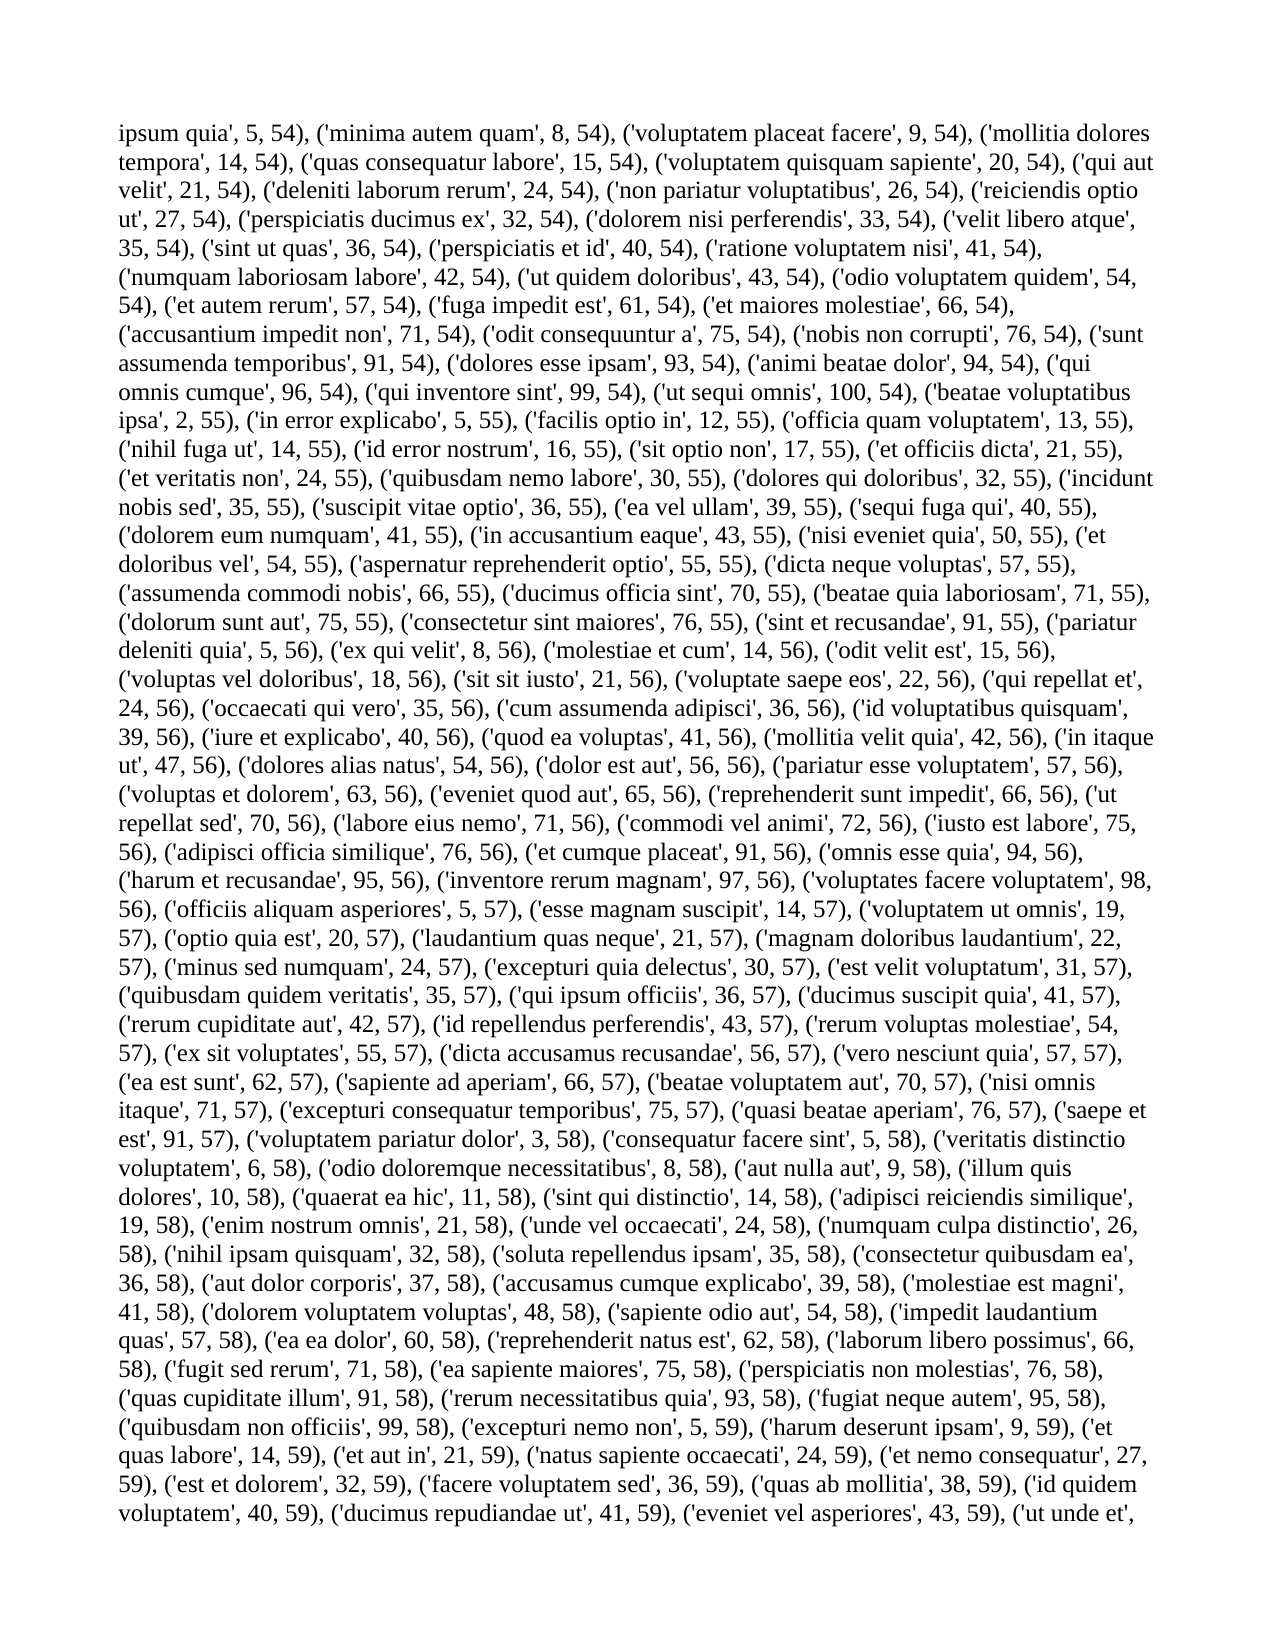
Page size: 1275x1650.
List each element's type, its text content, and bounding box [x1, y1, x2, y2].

text ipsum quia', 5, 54), ('minima autem quam', 8, 54), ('voluptatem placeat facere', 9, 54), ('mollitia dolores tempora', 14, 54), ('quas consequatur labore', 15, 54), ('voluptatem quisquam sapiente', 20, 54), ('qui aut velit', 21, 54), ('deleniti laborum rerum', 24, 54), ('non pariatur voluptatibus', 26, 54), ('reiciendis optio ut', 27, 54), ('perspiciatis ducimus ex', 32, 54), ('dolorem nisi perferendis', 33, 54), ('velit libero atque', 35, 54), ('sint ut quas', 36, 54), ('perspiciatis et id', 40, 54), ('ratione voluptatem nisi', 41, 54), ('numquam laboriosam labore', 42, 54), ('ut quidem doloribus', 43, 54), ('odio voluptatem quidem', 54, 54), ('et autem rerum', 57, 54), ('fuga impedit est', 61, 54), ('et maiores molestiae', 66, 54), ('accusantium impedit non', 71, 54), ('odit consequuntur a', 75, 54), ('nobis non corrupti', 76, 54), ('sunt assumenda temporibus', 91, 54), ('dolores esse ipsam', 93, 54), ('animi beatae dolor', 94, 54), ('qui omnis cumque', 96, 54), ('qui inventore sint', 99, 54), ('ut sequi omnis', 100, 54), ('beatae voluptatibus ipsa', 2, 55), ('in error explicabo', 5, 55), ('facilis optio in', 12, 55), ('officia quam voluptatem', 13, 55), ('nihil fuga ut', 14, 55), ('id error nostrum', 16, 55), ('sit optio non', 17, 55), ('et officiis dicta', 21, 55), ('et veritatis non', 24, 55), ('quibusdam nemo labore', 30, 55), ('dolores qui doloribus', 32, 55), ('incidunt nobis sed', 35, 55), ('suscipit vitae optio', 36, 55), ('ea vel ullam', 39, 55), ('sequi fuga qui', 40, 55), ('dolorem eum numquam', 41, 55), ('in accusantium eaque', 43, 55), ('nisi eveniet quia', 50, 55), ('et doloribus vel', 54, 55), ('aspernatur reprehenderit optio', 55, 55), ('dicta neque voluptas', 57, 55), ('assumenda commodi nobis', 66, 55), ('ducimus officia sint', 70, 55), ('beatae quia laboriosam', 71, 55), ('dolorum sunt aut', 75, 55), ('consectetur sint maiores', 76, 55), ('sint et recusandae', 91, 55), ('pariatur deleniti quia', 5, 56), ('ex qui velit', 8, 56), ('molestiae et cum', 14, 56), ('odit velit est', 15, 56), ('voluptas vel doloribus', 18, 56), ('sit sit iusto', 21, 56), ('voluptate saepe eos', 22, 56), ('qui repellat et', 24, 56), ('occaecati qui vero', 35, 56), ('cum assumenda adipisci', 36, 56), ('id voluptatibus quisquam', 39, 56), ('iure et explicabo', 40, 56), ('quod ea voluptas', 41, 56), ('mollitia velit quia', 42, 56), ('in itaque ut', 47, 56), ('dolores alias natus', 54, 56), ('dolor est aut', 56, 56), ('pariatur esse voluptatem', 57, 56), ('voluptas et dolorem', 63, 56), ('eveniet quod aut', 65, 56), ('reprehenderit sunt impedit', 66, 56), ('ut repellat sed', 70, 56), ('labore eius nemo', 71, 56), ('commodi vel animi', 72, 56), ('iusto est labore', 75, 56), ('adipisci officia similique', 76, 56), ('et cumque placeat', 91, 56), ('omnis esse quia', 94, 56), ('harum et recusandae', 95, 56), ('inventore rerum magnam', 97, 56), ('voluptates facere voluptatem', 98, 56), ('officiis aliquam asperiores', 5, 57), ('esse magnam suscipit', 14, 57), ('voluptatem ut omnis', 19, 57), ('optio quia est', 20, 57), ('laudantium quas neque', 21, 57), ('magnam doloribus laudantium', 22, 57), ('minus sed numquam', 24, 57), ('excepturi quia delectus', 30, 57), ('est velit voluptatum', 31, 57), ('quibusdam quidem veritatis', 35, 57), ('qui ipsum officiis', 36, 57), ('ducimus suscipit quia', 41, 57), ('rerum cupiditate aut', 42, 57), ('id repellendus perferendis', 43, 57), ('rerum voluptas molestiae', 54, 57), ('ex sit voluptates', 55, 57), ('dicta accusamus recusandae', 56, 57), ('vero nesciunt quia', 57, 57), ('ea est sunt', 62, 57), ('sapiente ad aperiam', 66, 57), ('beatae voluptatem aut', 70, 57), ('nisi omnis itaque', 71, 57), ('excepturi consequatur temporibus', 75, 57), ('quasi beatae aperiam', 76, 57), ('saepe et est', 91, 57), ('voluptatem pariatur dolor', 3, 58), ('consequatur facere sint', 5, 58), ('veritatis distinctio voluptatem', 6, 58), ('odio doloremque necessitatibus', 8, 58), ('aut nulla aut', 9, 58), ('illum quis dolores', 10, 58), ('quaerat ea hic', 11, 58), ('sint qui distinctio', 14, 58), ('adipisci reiciendis similique', 19, 58), ('enim nostrum omnis', 21, 58), ('unde vel occaecati', 24, 58), ('numquam culpa distinctio', 26, 58), ('nihil ipsam quisquam', 32, 58), ('soluta repellendus ipsam', 35, 58), ('consectetur quibusdam ea', 36, 58), ('aut dolor corporis', 37, 58), ('accusamus cumque explicabo', 39, 58), ('molestiae est magni', 41, 58), ('dolorem voluptatem voluptas', 48, 58), ('sapiente odio aut', 54, 58), ('impedit laudantium quas', 57, 58), ('ea ea dolor', 60, 58), ('reprehenderit natus est', 62, 58), ('laborum libero possimus', 66, 58), ('fugit sed rerum', 71, 58), ('ea sapiente maiores', 75, 58), ('perspiciatis non molestias', 76, 58), ('quas cupiditate illum', 91, 58), ('rerum necessitatibus quia', 93, 58), ('fugiat neque autem', 95, 58), ('quibusdam non officiis', 99, 58), ('excepturi nemo non', 5, 59), ('harum deserunt ipsam', 9, 59), ('et quas labore', 14, 59), ('et aut in', 21, 59), ('natus sapiente occaecati', 24, 59), ('et nemo consequatur', 27, 59), ('est et dolorem', 32, 59), ('facere voluptatem sed', 36, 59), ('quas ab mollitia', 38, 59), ('id quidem voluptatem', 40, 59), ('ducimus repudiandae ut', 41, 59), ('eveniet vel asperiores', 43, 59), ('ut unde et', [118, 118, 1157, 1527]
